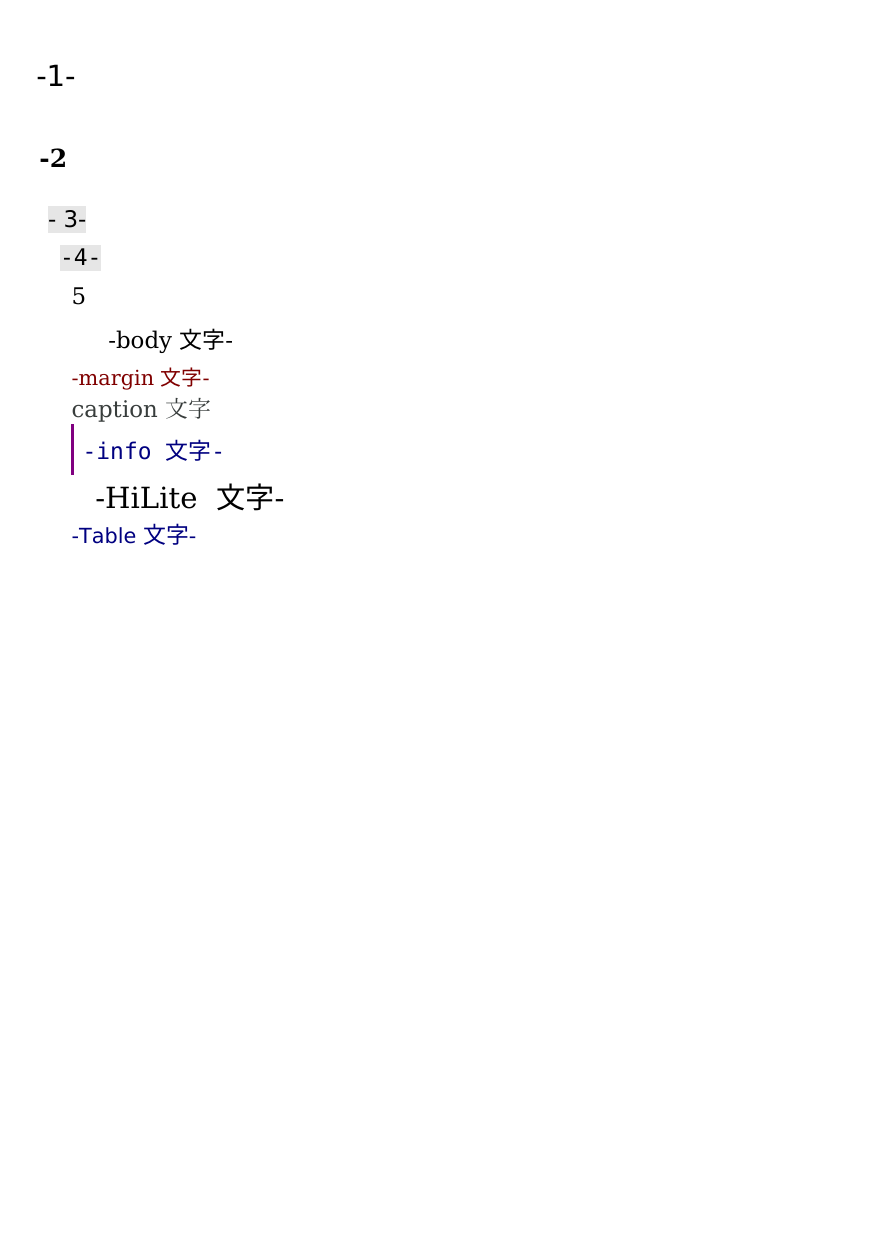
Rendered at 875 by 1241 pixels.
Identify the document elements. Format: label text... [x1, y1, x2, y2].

text caption 文字 [71, 391, 803, 424]
text -Table 文字- [71, 517, 803, 550]
subtitle -4- [60, 244, 838, 271]
subtitle - 3- [86, 206, 838, 233]
text -body 文字- [72, 322, 802, 355]
text -margin 文字- [71, 361, 803, 391]
subtitle -2 [36, 141, 838, 176]
text -HiLite 文字- [95, 475, 838, 517]
subtitle -1- [36, 60, 838, 94]
subtitle 5 [71, 283, 838, 310]
text -info 文字- [74, 424, 803, 475]
